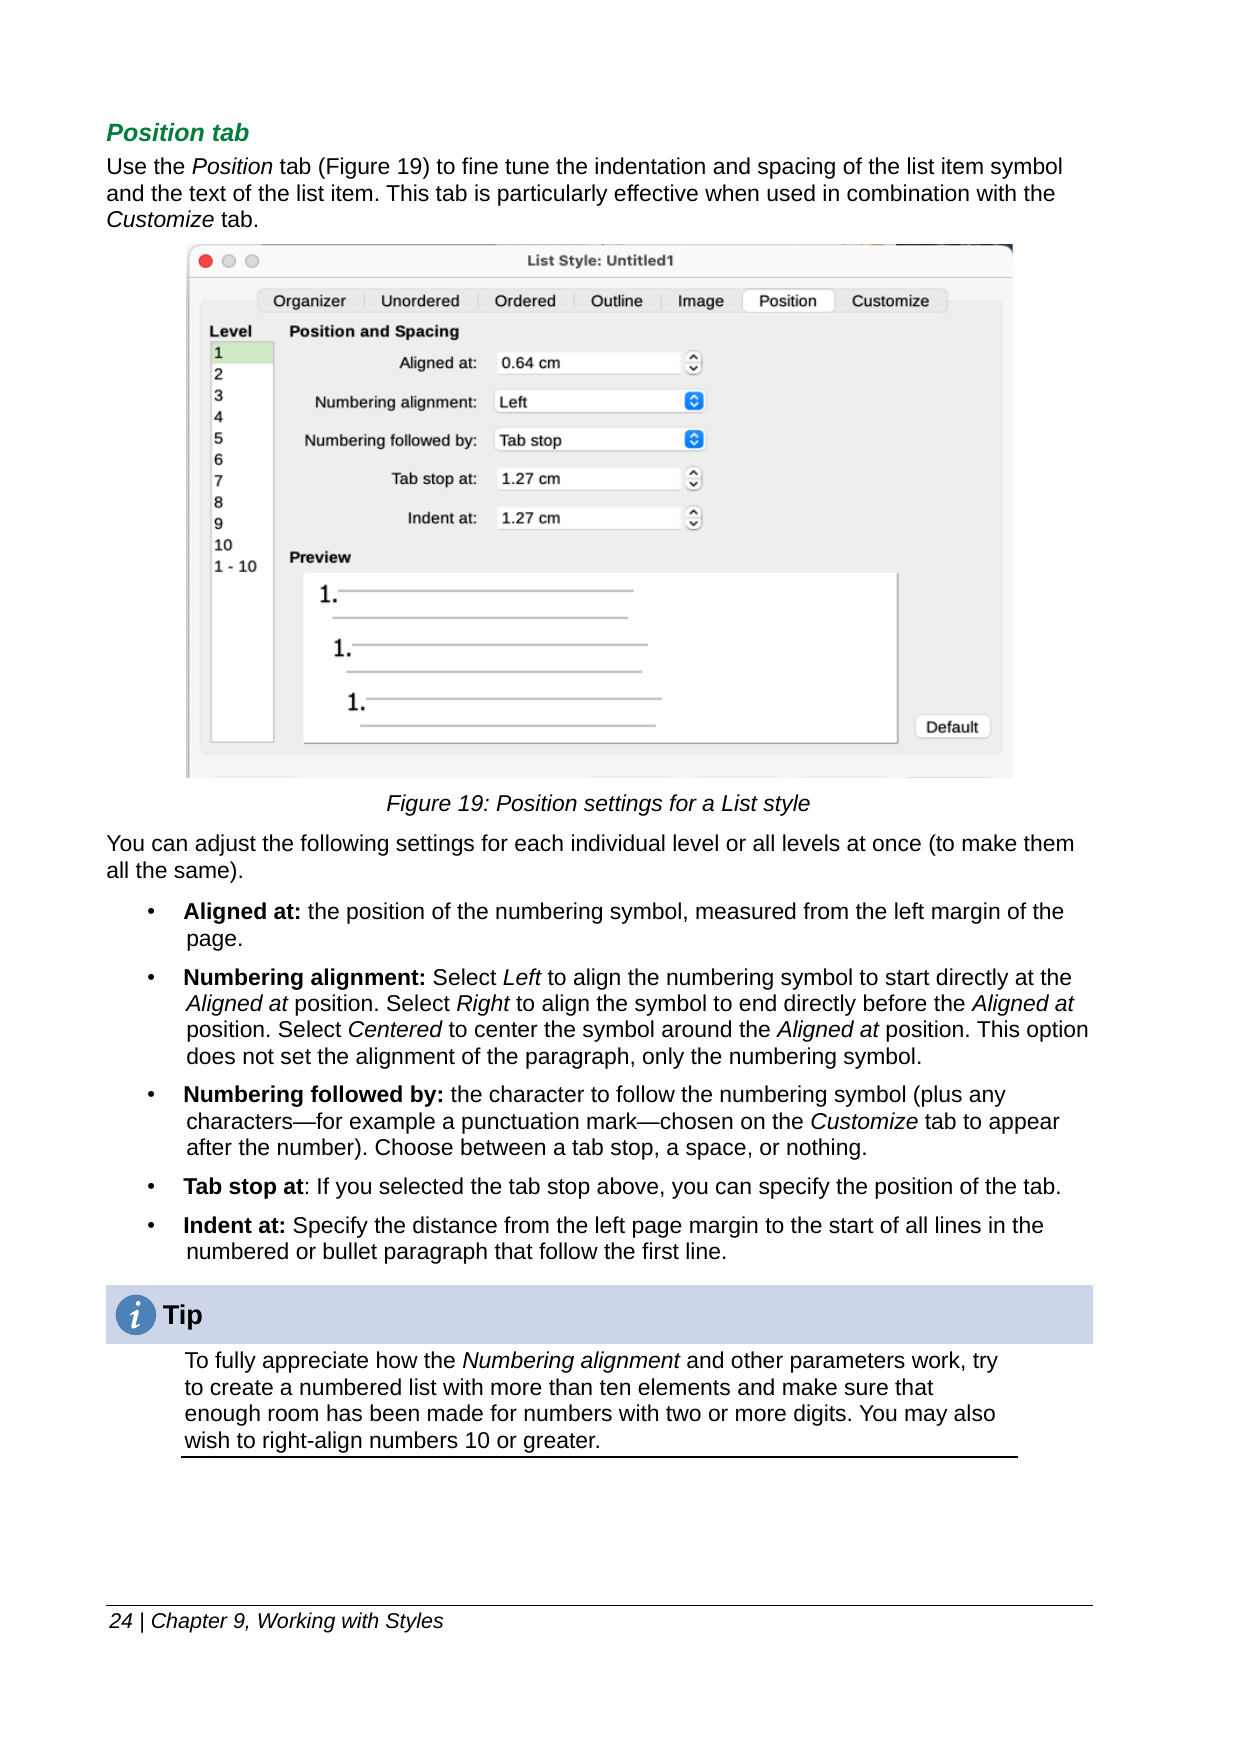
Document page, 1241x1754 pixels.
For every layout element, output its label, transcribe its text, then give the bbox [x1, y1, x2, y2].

text Use the Position tab (Figure 19) to fine tune the indentation and spacing of the list item symbol and the text of the list item. This tab is particularly effective when used in combination with the Customize tab. [106, 153, 1093, 232]
picture [186, 244, 1013, 778]
subtitle Position tab [106, 118, 1093, 147]
list Aligned at: the position of the numbering symbol, measured from the left margin of the page. [144, 895, 1093, 951]
subtitle Tip [106, 1285, 1093, 1344]
list Tab stop at: If you selected the tab stop above, you can specify the position of the tab. [144, 1170, 1093, 1199]
list Indent at: Specify the distance from the left page margin to the start of all lines in the numbered or bullet paragraph that follow the first line. [144, 1209, 1093, 1267]
list Numbering alignment: Select Left to align the numbering symbol to start directly at the Aligned at position. Select Right to align the symbol to end directly before the Aligned at position. Select Centered to center the symbol around the Aligned at position. This option does not set the alignment of the paragraph, only the numbering symbol. [144, 961, 1093, 1069]
list Numbering followed by: the character to follow the numbering symbol (plus any characters—for example a punctuation mark—chosen on the Customize tab to appear after the number). Choose between a tab stop, a space, or nothing. [144, 1078, 1093, 1161]
text Figure 19: Position settings for a List style [186, 789, 1013, 816]
text To fully appreciate how the Numbering alignment and other parameters work, try to create a numbered list with more than ten elements and make sure that enough room has been made for numbers with two or more digits. You may also wish to right-align numbers 10 or greater. [181, 1344, 1018, 1456]
list You can adjust the following settings for each individual level or all levels at once (to make them all the same). [106, 830, 1093, 883]
